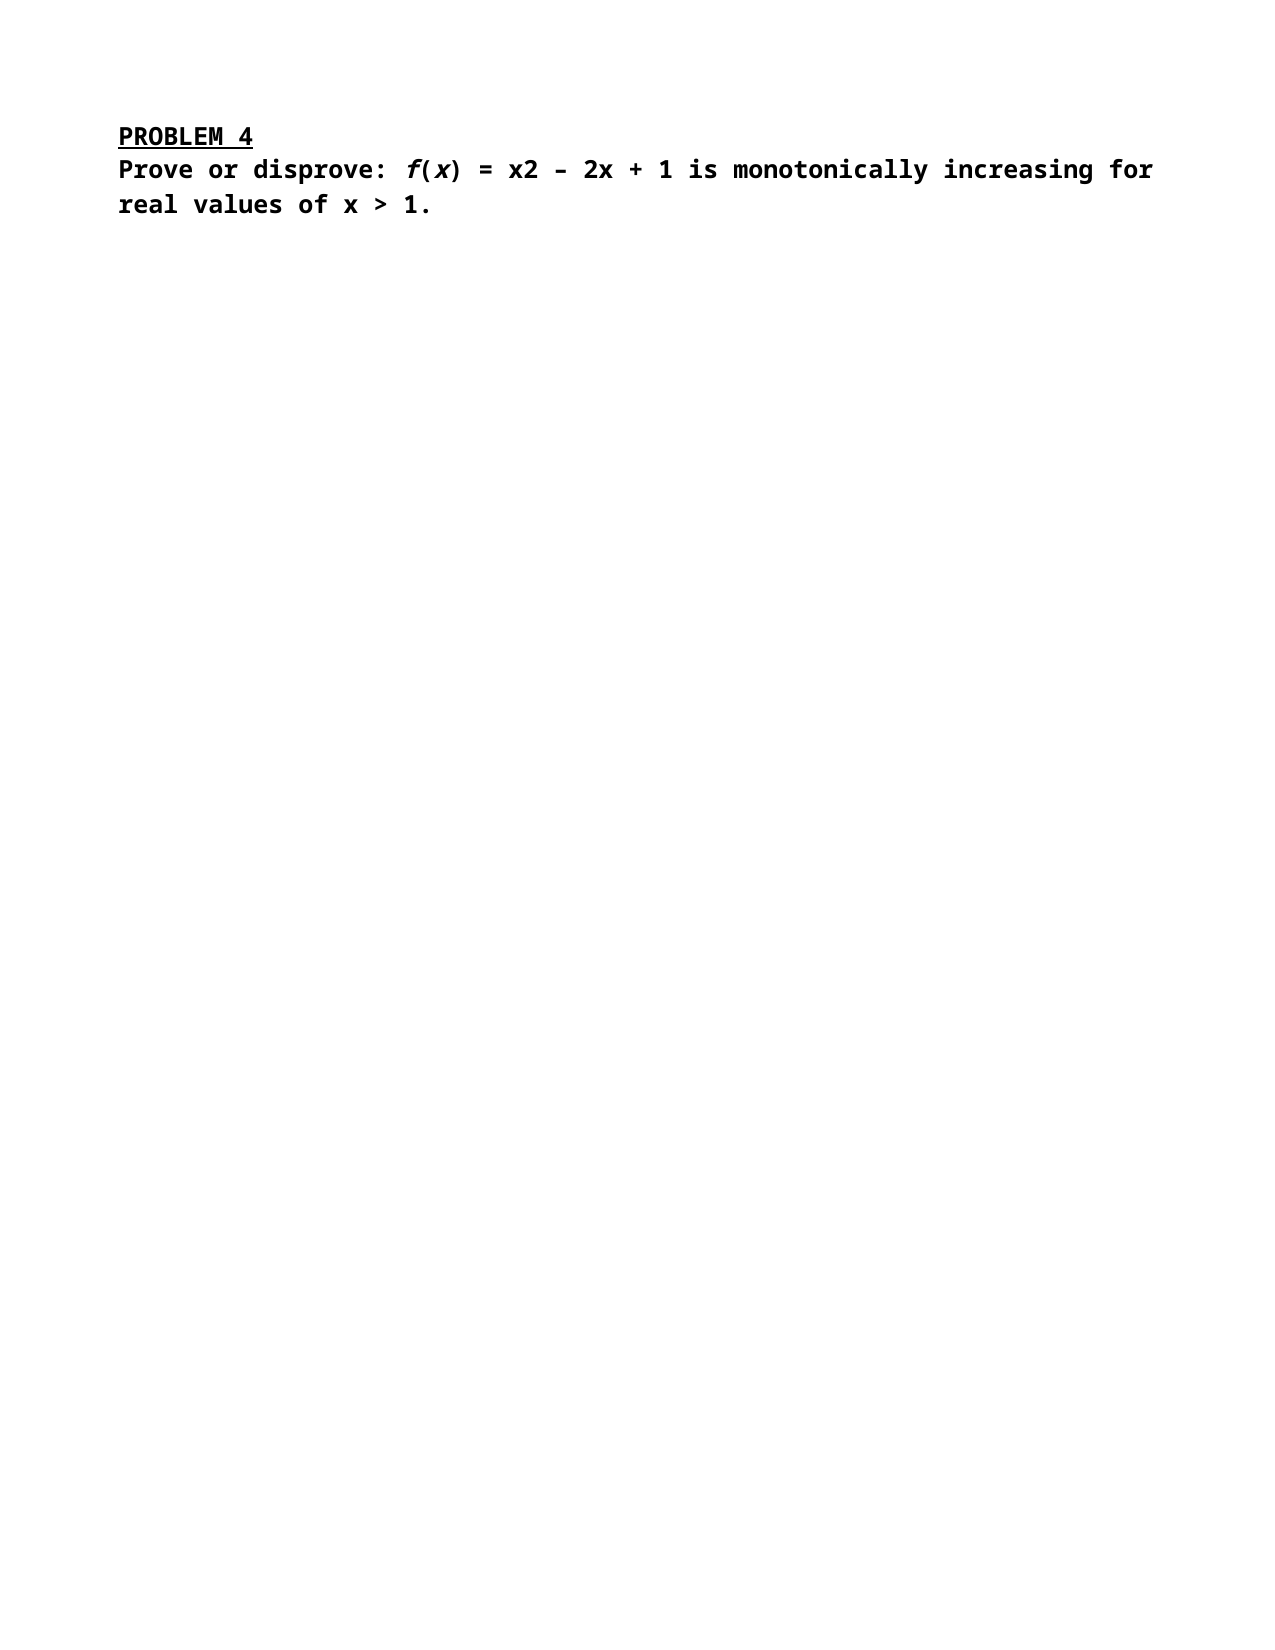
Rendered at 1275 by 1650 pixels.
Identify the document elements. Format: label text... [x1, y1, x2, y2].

text PROBLEM 4 [118, 118, 1157, 152]
text Prove or disprove: f(x) = x2 – 2x + 1 is monotonically increasing for real values of x > 1. [118, 152, 1157, 220]
